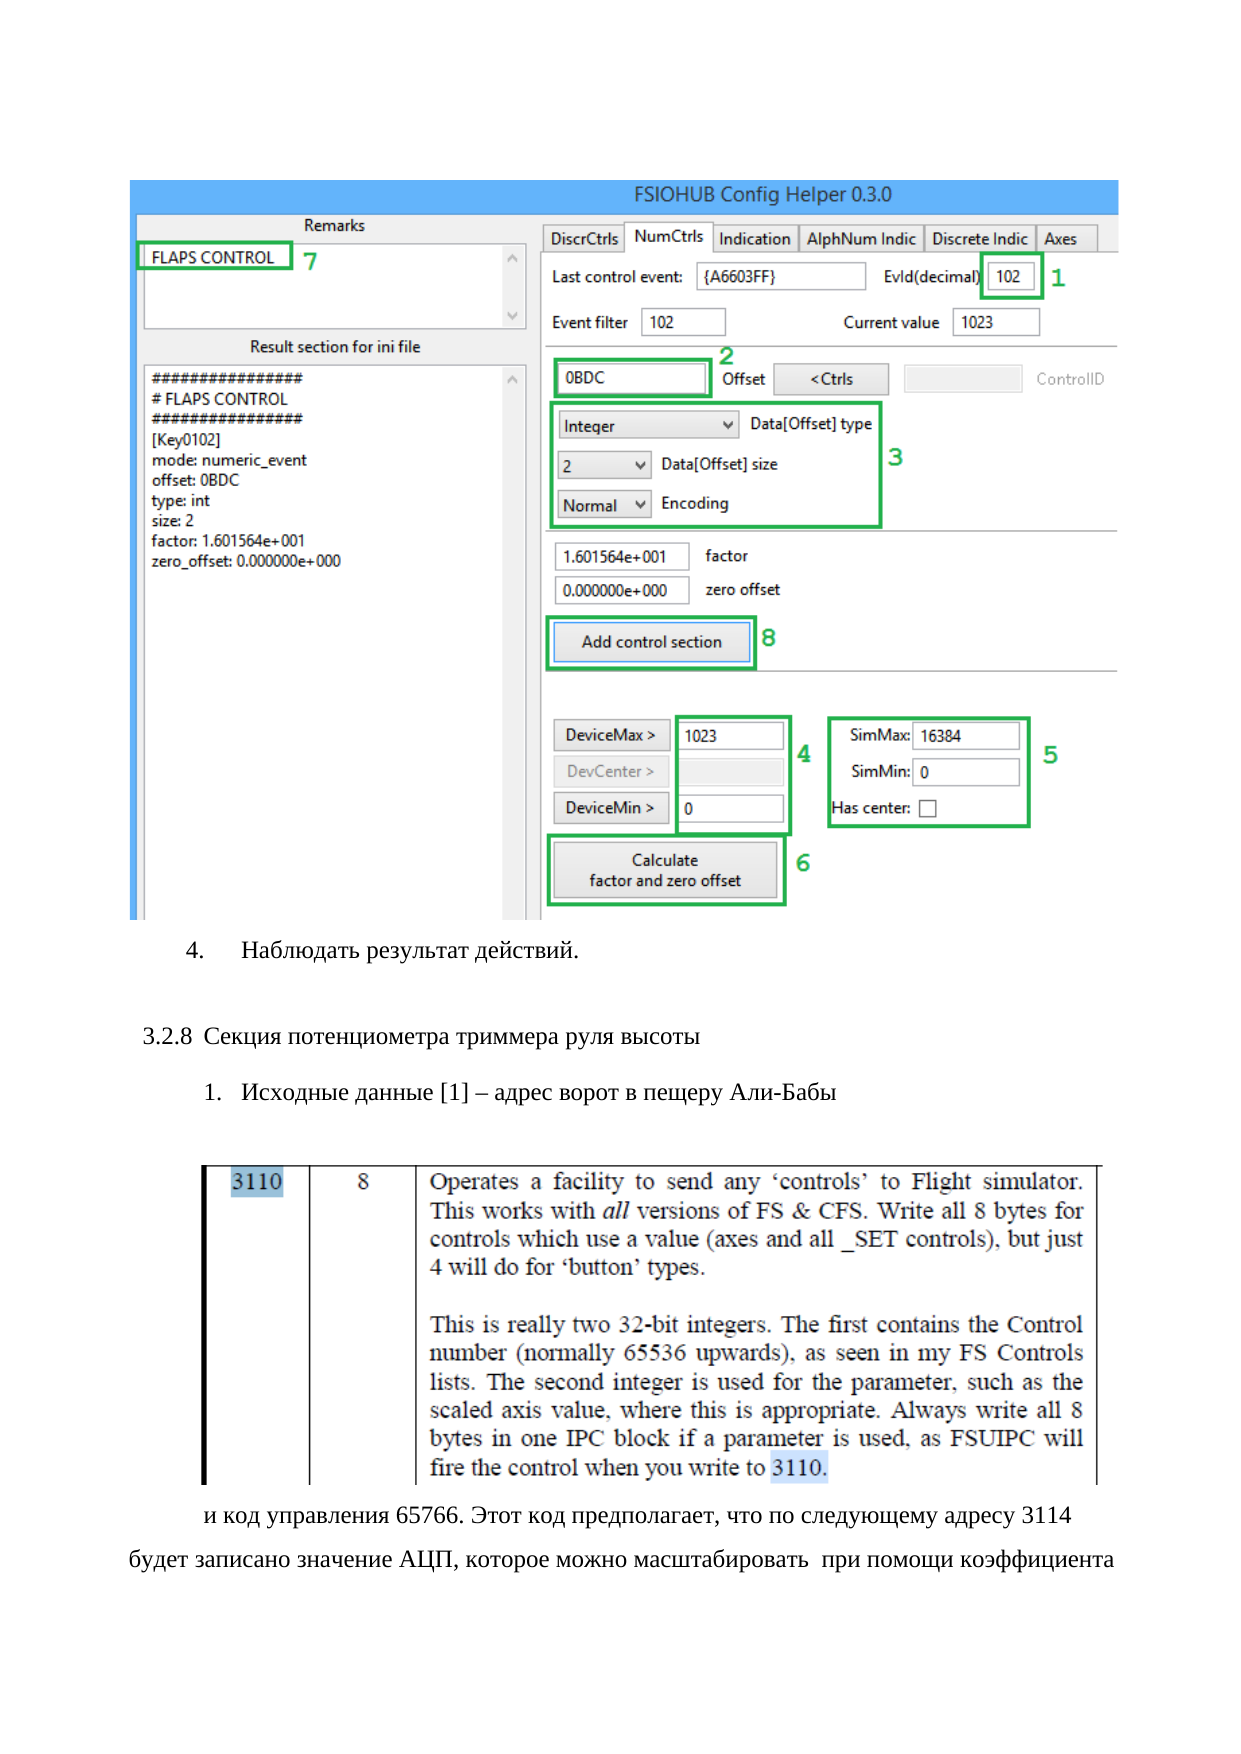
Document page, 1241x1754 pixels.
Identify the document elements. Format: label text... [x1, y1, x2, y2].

subtitle Секция потенциометра триммера руля высоты [142, 1021, 1122, 1050]
picture [129, 180, 1120, 920]
list Наблюдать результат действий. [128, 935, 1122, 964]
picture [188, 1165, 1103, 1485]
list Исходные данные [1] – адрес ворот в пещеру Али-Бабы [203, 1077, 1122, 1106]
text и код управления 65766. Этот код предполагает, что по следующему адресу 3114 будет записано значение АЦП, которое можно масштабировать при помощи коэффициента [128, 1501, 1122, 1572]
